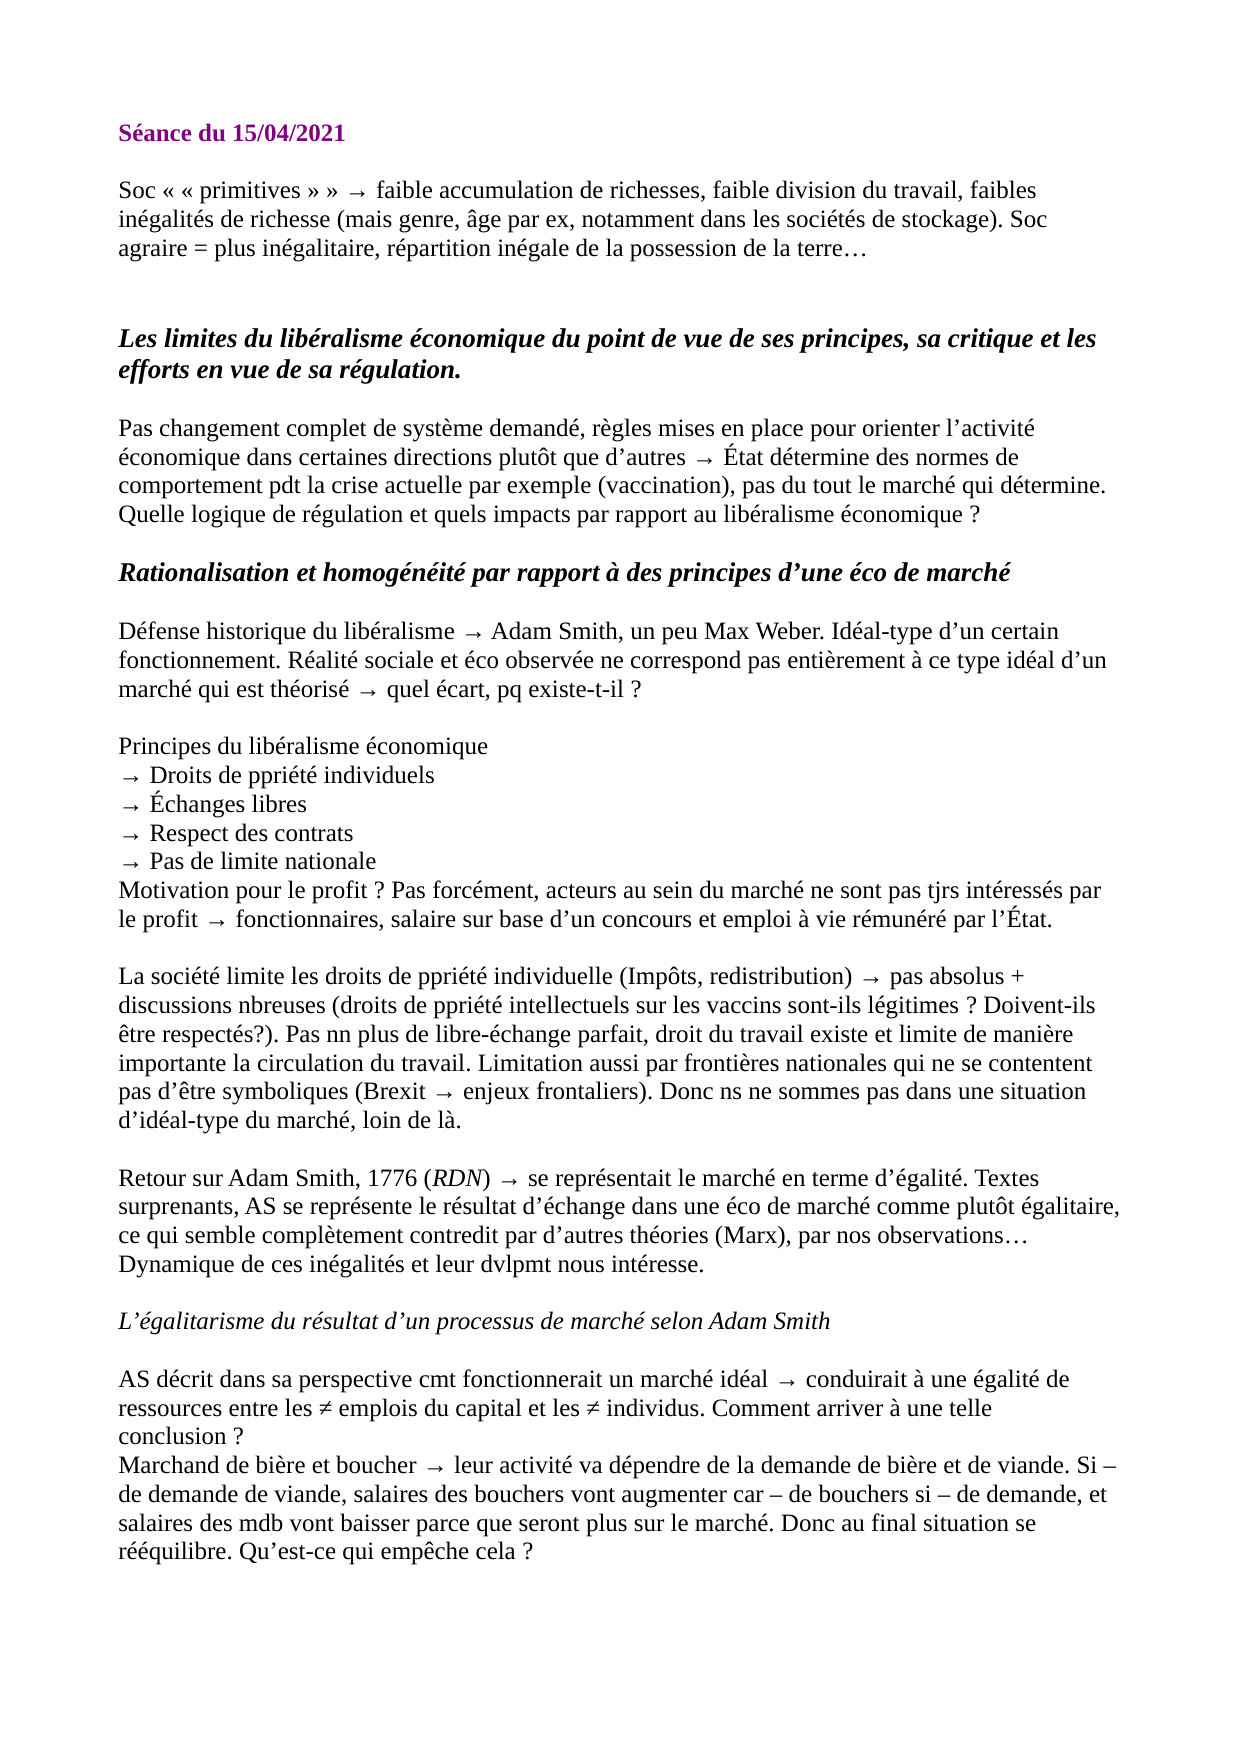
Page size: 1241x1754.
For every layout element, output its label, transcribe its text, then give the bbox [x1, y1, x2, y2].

text AS décrit dans sa perspective cmt fonctionnerait un marché idéal → conduirait à une égalité de ressources entre les ≠ emplois du capital et les ≠ individus. Comment arriver à une telle conclusion ? [118, 1364, 1122, 1450]
text Retour sur Adam Smith, 1776 (RDN) → se représentait le marché en terme d’égalité. Textes surprenants, AS se représente le résultat d’échange dans une éco de marché comme plutôt égalitaire, ce qui semble complètement contredit par d’autres théories (Marx), par nos observations… Dynamique de ces inégalités et leur dvlpmt nous intéresse. [118, 1163, 1122, 1278]
text Les limites du libéralisme économique du point de vue de ses principes, sa critique et les efforts en vue de sa régulation. [118, 322, 1122, 384]
text → Pas de limite nationale [118, 846, 1122, 875]
text → Échanges libres [118, 789, 1122, 818]
text Défense historique du libéralisme → Adam Smith, un peu Max Weber. Idéal-type d’un certain fonctionnement. Réalité sociale et éco observée ne correspond pas entièrement à ce type idéal d’un marché qui est théorisé → quel écart, pq existe-t-il ? [118, 616, 1122, 703]
text → Droits de ppriété individuels [118, 760, 1122, 789]
text L’égalitarisme du résultat d’un processus de marché selon Adam Smith [118, 1306, 1122, 1335]
text La société limite les droits de ppriété individuelle (Impôts, redistribution) → pas absolus + discussions nbreuses (droits de ppriété intellectuels sur les vaccins sont-ils légitimes ? Doivent-ils être respectés?). Pas nn plus de libre-échange parfait, droit du travail existe et limite de manière importante la circulation du travail. Limitation aussi par frontières nationales qui ne se contentent pas d’être symboliques (Brexit → enjeux frontaliers). Donc ns ne sommes pas dans une situation d’idéal-type du marché, loin de là. [118, 961, 1122, 1134]
text Marchand de bière et boucher → leur activité va dépendre de la demande de bière et de viande. Si – de demande de viande, salaires des bouchers vont augmenter car – de bouchers si – de demande, et salaires des mdb vont baisser parce que seront plus sur le marché. Donc au final situation se rééquilibre. Qu’est-ce qui empêche cela ? [118, 1450, 1122, 1565]
text → Respect des contrats [118, 818, 1122, 846]
text Pas changement complet de système demandé, règles mises en place pour orienter l’activité économique dans certaines directions plutôt que d’autres → État détermine des normes de comportement pdt la crise actuelle par exemple (vaccination), pas du tout le marché qui détermine. Quelle logique de régulation et quels impacts par rapport au libéralisme économique ? [118, 413, 1122, 528]
text Rationalisation et homogénéité par rapport à des principes d’une éco de marché [118, 557, 1122, 588]
text Soc « « primitives » » → faible accumulation de richesses, faible division du travail, faibles inégalités de richesse (mais genre, âge par ex, notamment dans les sociétés de stockage). Soc agraire = plus inégalitaire, répartition inégale de la possession de la terre… [118, 176, 1122, 262]
text Séance du 15/04/2021 [118, 118, 1122, 147]
text Principes du libéralisme économique [118, 731, 1122, 760]
text Motivation pour le profit ? Pas forcément, acteurs au sein du marché ne sont pas tjrs intéressés par le profit → fonctionnaires, salaire sur base d’un concours et emploi à vie rémunéré par l’État. [118, 875, 1122, 933]
